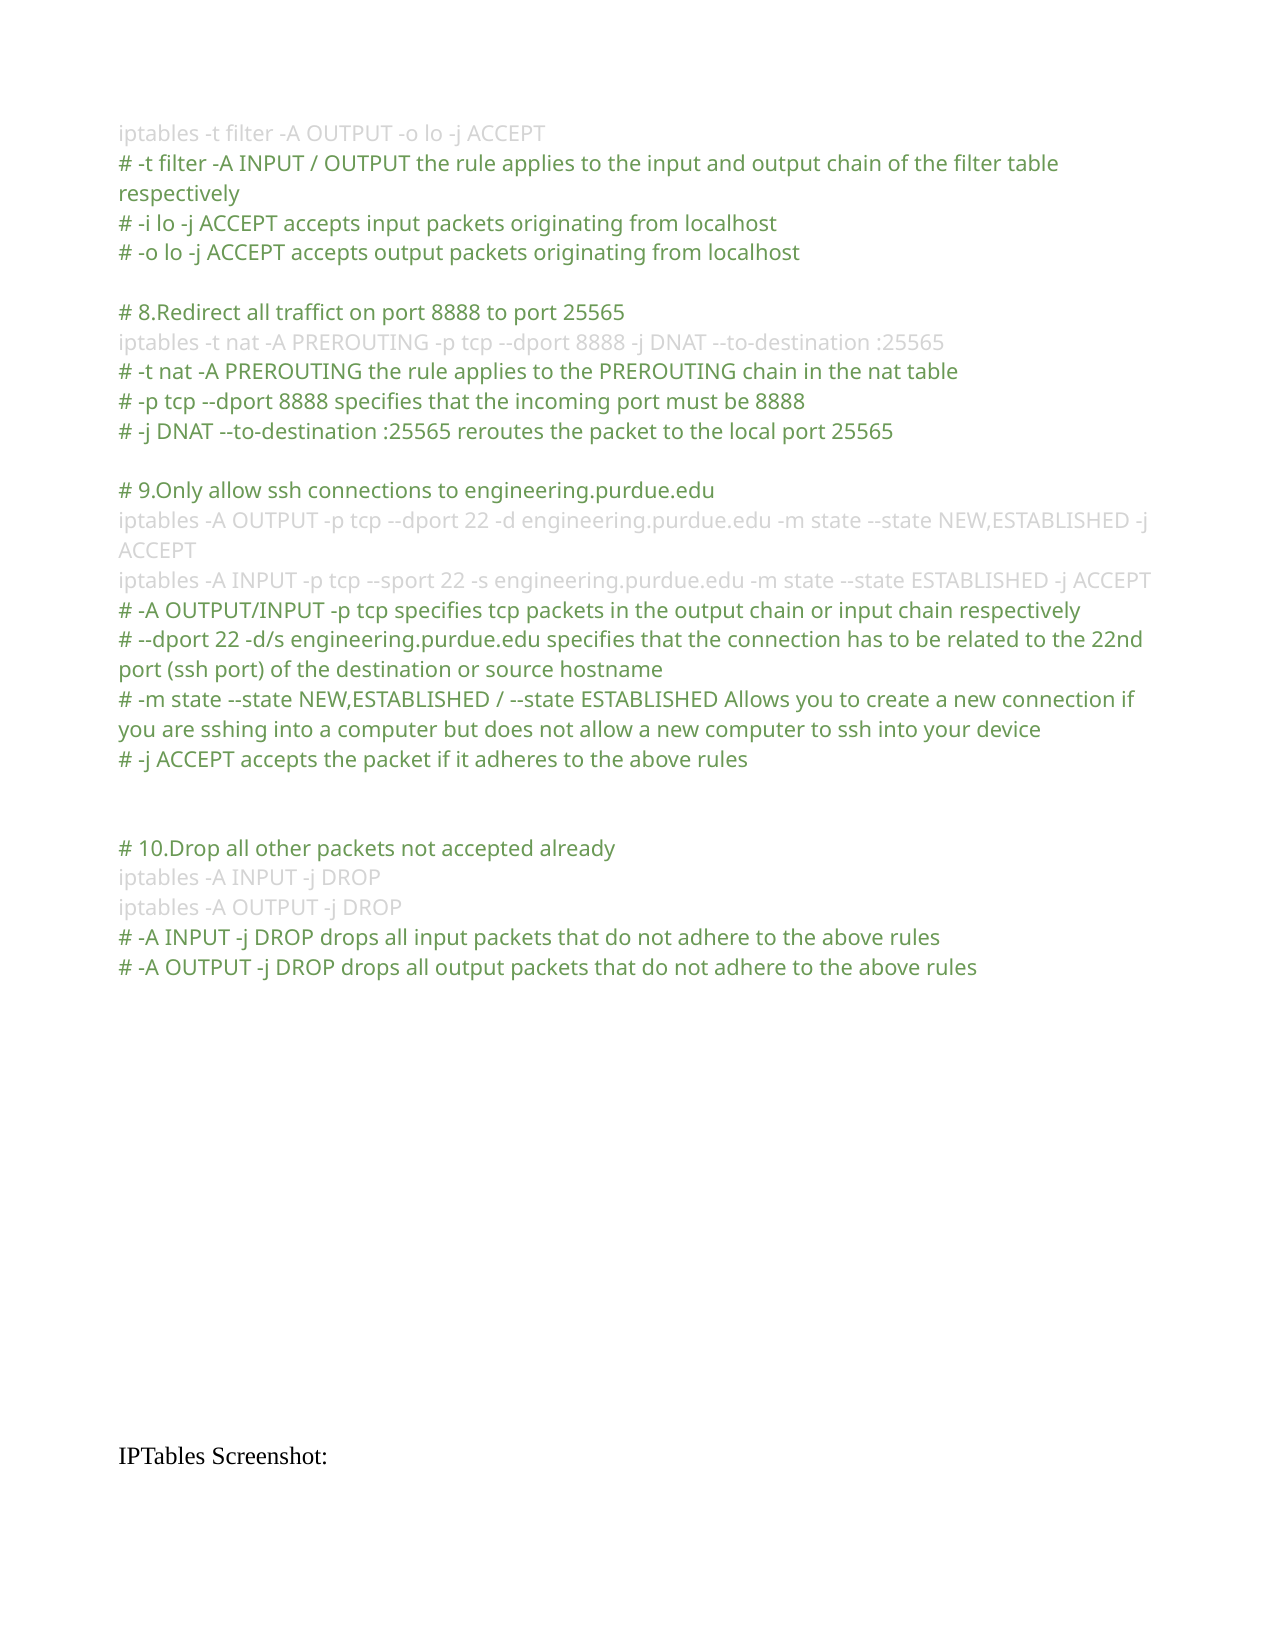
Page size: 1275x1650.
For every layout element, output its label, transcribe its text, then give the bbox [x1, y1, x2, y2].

text iptables -t filter -A OUTPUT -o lo -j ACCEPT [118, 118, 1157, 148]
text # -i lo -j ACCEPT accepts input packets originating from localhost [118, 207, 1157, 237]
text # 8.Redirect all traffict on port 8888 to port 25565 [118, 297, 1157, 327]
text # -A OUTPUT/INPUT -p tcp specifies tcp packets in the output chain or input chain respectively [118, 594, 1157, 624]
text iptables -A OUTPUT -p tcp --dport 22 -d engineering.purdue.edu -m state --state NEW,ESTABLISHED -j ACCEPT [118, 505, 1157, 565]
text iptables -t nat -A PREROUTING -p tcp --dport 8888 -j DNAT --to-destination :25565 [118, 327, 1157, 356]
text # -o lo -j ACCEPT accepts output packets originating from localhost [118, 237, 1157, 267]
text # 9.Only allow ssh connections to engineering.purdue.edu [118, 475, 1157, 505]
text # -A OUTPUT -j DROP drops all output packets that do not adhere to the above rules [118, 952, 1157, 981]
text # 10.Drop all other packets not accepted already [118, 832, 1157, 862]
text # -p tcp --dport 8888 specifies that the incoming port must be 8888 [118, 386, 1157, 416]
text IPTables Screenshot: [118, 1441, 1157, 1470]
text iptables -A INPUT -j DROP [118, 862, 1157, 892]
text # -j ACCEPT accepts the packet if it adheres to the above rules [118, 743, 1157, 773]
text # -t filter -A INPUT / OUTPUT the rule applies to the input and output chain of the filter table respectively [118, 148, 1157, 207]
text # --dport 22 -d/s engineering.purdue.edu specifies that the connection has to be related to the 22nd port (ssh port) of the destination or source hostname [118, 624, 1157, 684]
text iptables -A OUTPUT -j DROP [118, 892, 1157, 922]
text # -m state --state NEW,ESTABLISHED / --state ESTABLISHED Allows you to create a new connection if you are sshing into a computer but does not allow a new computer to ssh into your device [118, 684, 1157, 743]
text # -A INPUT -j DROP drops all input packets that do not adhere to the above rules [118, 922, 1157, 952]
text # -j DNAT --to-destination :25565 reroutes the packet to the local port 25565 [118, 416, 1157, 446]
text iptables -A INPUT -p tcp --sport 22 -s engineering.purdue.edu -m state --state ESTABLISHED -j ACCEPT [118, 565, 1157, 594]
text # -t nat -A PREROUTING the rule applies to the PREROUTING chain in the nat table [118, 356, 1157, 386]
